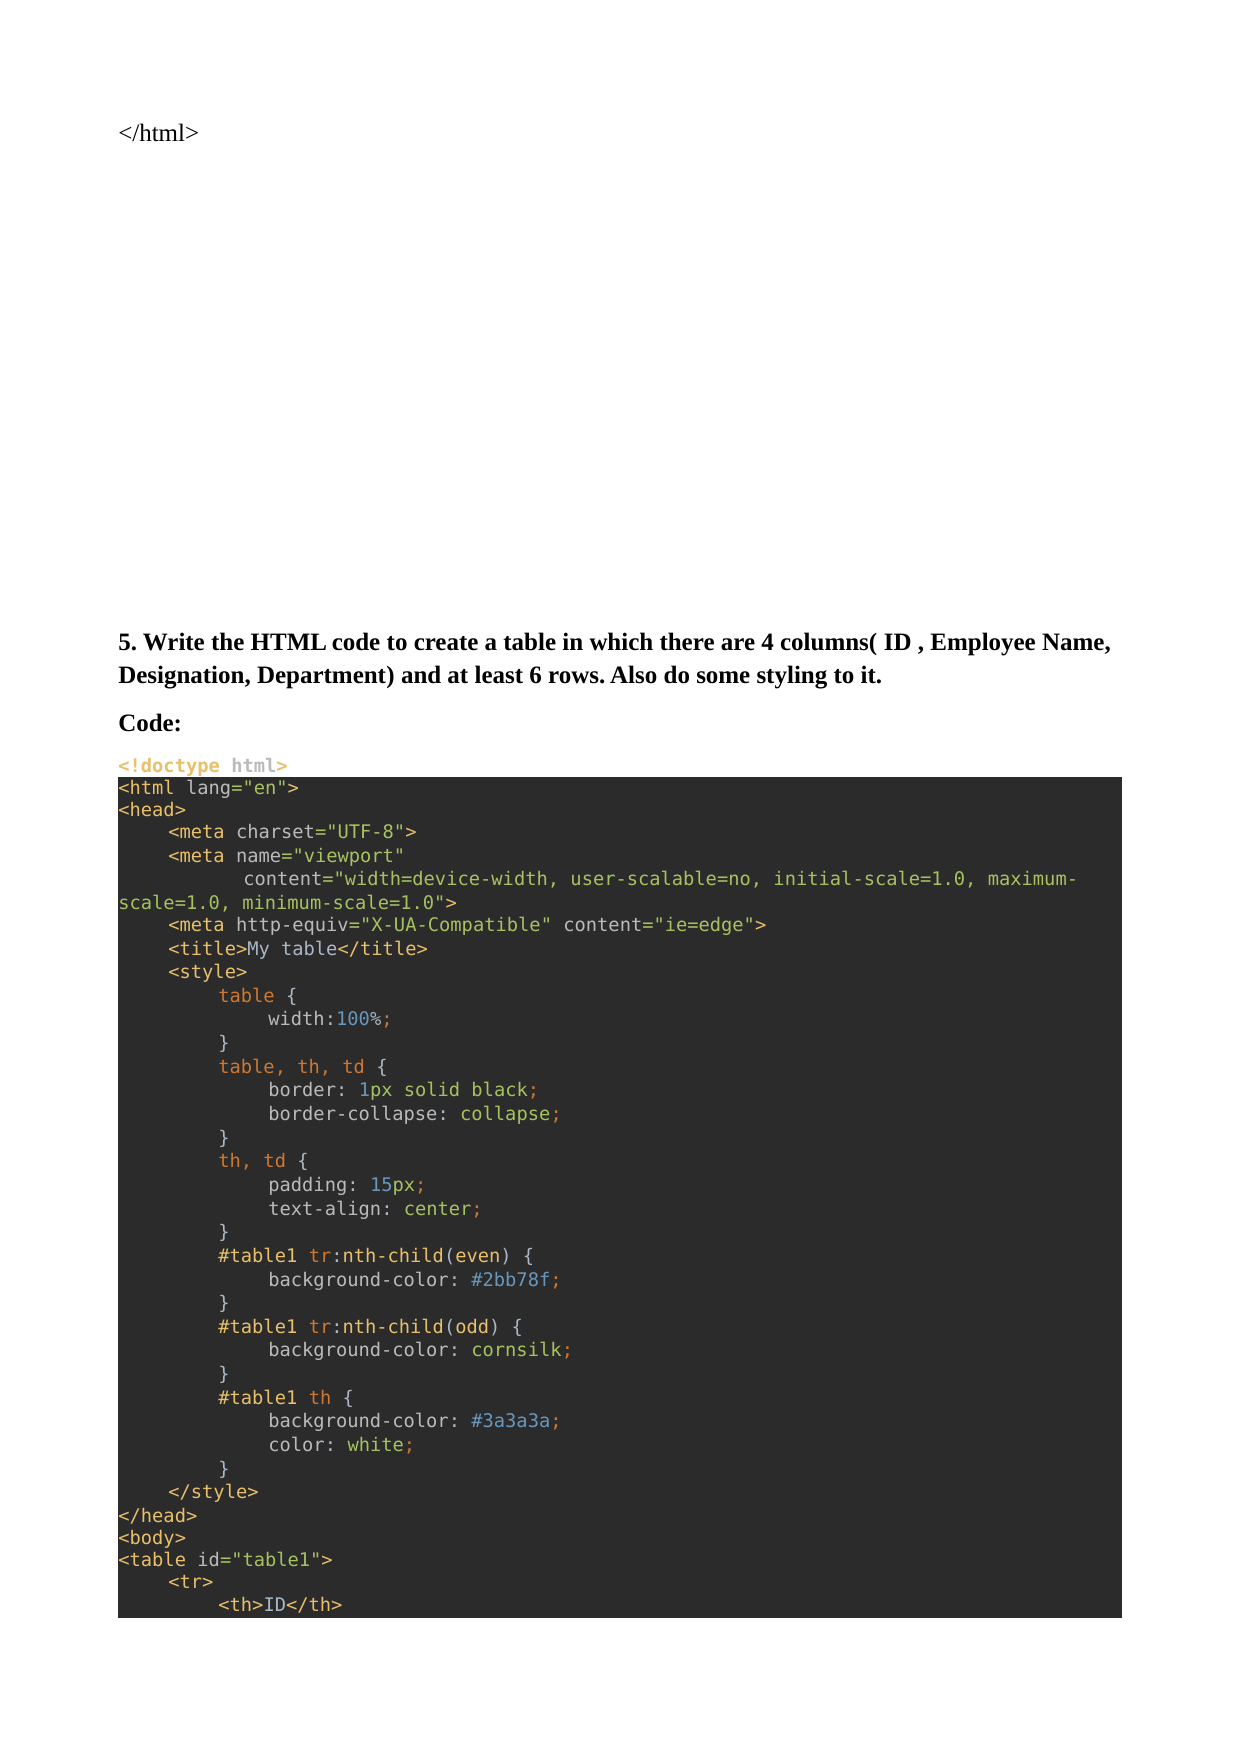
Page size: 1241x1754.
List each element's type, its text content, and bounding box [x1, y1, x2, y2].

text <!doctype html> [118, 755, 1122, 777]
text } [118, 1127, 1122, 1150]
text <title>My table</title> [118, 937, 1122, 961]
text } [118, 1032, 1122, 1056]
text } [118, 1221, 1122, 1245]
text width:100%; [118, 1008, 1122, 1032]
text #table1 tr:nth-child(odd) { [118, 1316, 1122, 1339]
text <html lang="en"> [118, 777, 1122, 799]
text border: 1px solid black; [118, 1079, 1122, 1103]
text } [118, 1292, 1122, 1316]
text background-color: #2bb78f; [118, 1268, 1122, 1292]
text <body> [118, 1527, 1122, 1549]
text #table1 tr:nth-child(even) { [118, 1245, 1122, 1268]
text <head> [118, 799, 1122, 821]
text background-color: #3a3a3a; [118, 1410, 1122, 1434]
text table { [118, 985, 1122, 1008]
text background-color: cornsilk; [118, 1339, 1122, 1363]
text <tr> [118, 1571, 1122, 1594]
text <th>ID</th> [118, 1594, 1122, 1618]
text </head> [118, 1505, 1122, 1527]
text <meta name="viewport" [118, 845, 1122, 868]
text </style> [118, 1481, 1122, 1505]
text <meta http-equiv="X-UA-Compatible" content="ie=edge"> [118, 914, 1122, 937]
text Code: [118, 708, 1122, 737]
text </html> [118, 118, 1122, 180]
text } [118, 1458, 1122, 1481]
text #table1 th { [118, 1387, 1122, 1410]
text content="width=device-width, user-scalable=no, initial-scale=1.0, maximum-scale=1.0, minimum-scale=1.0"> [118, 868, 1122, 914]
text padding: 15px; [118, 1174, 1122, 1198]
text } [118, 1363, 1122, 1387]
text color: white; [118, 1434, 1122, 1458]
text <meta charset="UTF-8"> [118, 821, 1122, 845]
text border-collapse: collapse; [118, 1103, 1122, 1127]
text <style> [118, 961, 1122, 985]
text text-align: center; [118, 1198, 1122, 1221]
text <table id="table1"> [118, 1549, 1122, 1571]
text 5. Write the HTML code to create a table in which there are 4 columns( ID , Employee Name, Designation, Department) and at least 6 rows. Also do some styling to it. [118, 627, 1122, 689]
text table, th, td { [118, 1056, 1122, 1079]
text th, td { [118, 1150, 1122, 1174]
